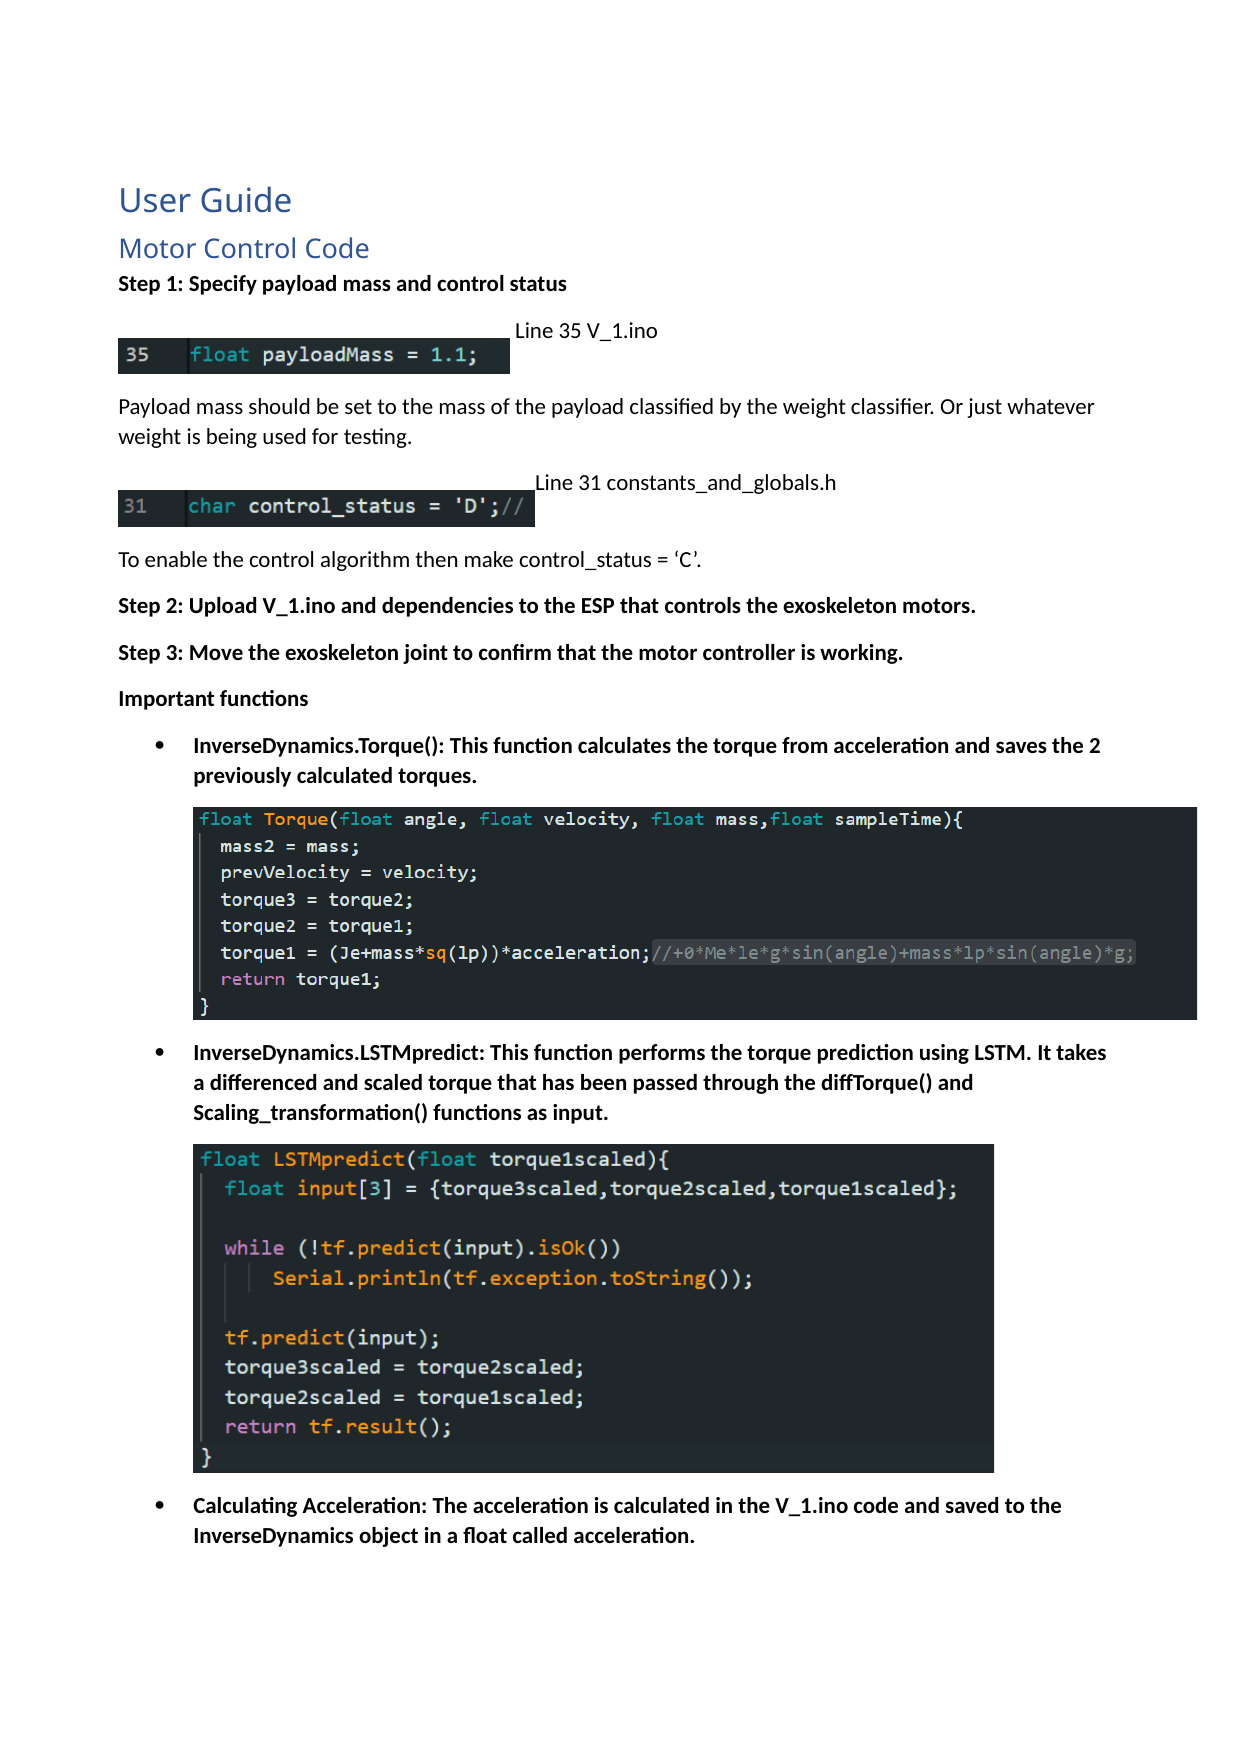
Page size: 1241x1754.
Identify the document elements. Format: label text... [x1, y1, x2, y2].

text Step 2: Upload V_1.ino and dependencies to the ESP that controls the exoskeleton motors. [118, 591, 1122, 619]
text Step 3: Move the exoskeleton joint to confirm that the motor controller is working. [118, 638, 1122, 666]
text Payload mass should be set to the mass of the payload classified by the weight classifier. Or just whatever weight is being used for testing. [118, 392, 1122, 450]
list InverseDynamics.LSTMpredict: This function performs the torque prediction using LSTM. It takes a differenced and scaled torque that has been passed through the diffTorque() and Scaling_transformation() functions as input. [156, 1038, 1122, 1126]
text Step 1: Specify payload mass and control status [118, 269, 1122, 297]
text Important functions [118, 684, 1122, 712]
text Line 35 V_1.ino [118, 316, 1122, 373]
list InverseDynamics.Torque(): This function calculates the torque from acceleration and saves the 2 previously calculated torques. [156, 731, 1122, 789]
list Calculating Acceleration: The acceleration is calculated in the V_1.ino code and saved to the InverseDynamics object in a float called acceleration. [156, 1491, 1122, 1549]
subtitle User Guide [118, 177, 1122, 223]
text Line 31 constants_and_globals.h [118, 468, 1122, 526]
subtitle Motor Control Code [118, 230, 1122, 267]
text To enable the control algorithm then make control_status = ‘C’. [118, 545, 1122, 573]
